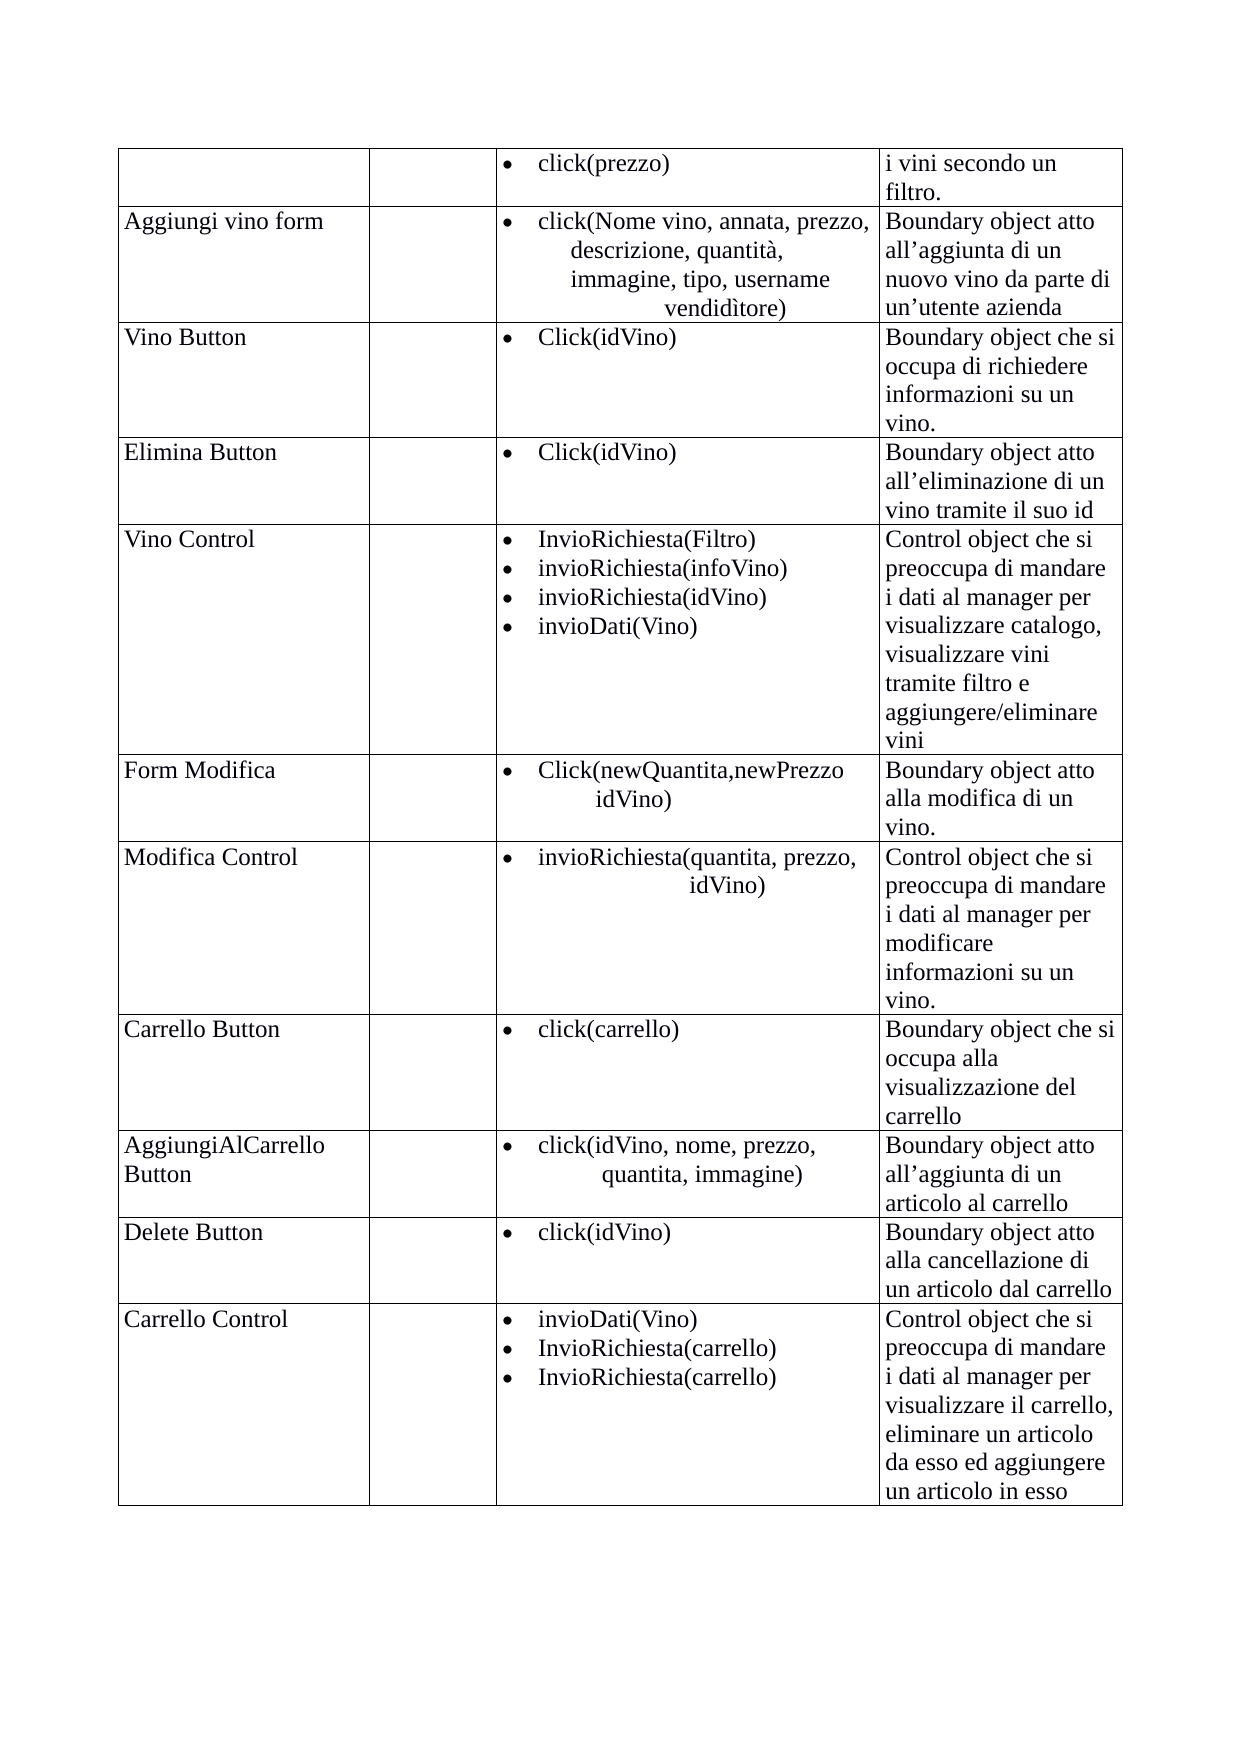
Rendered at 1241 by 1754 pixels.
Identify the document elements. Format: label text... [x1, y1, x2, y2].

table_cell Modifica Control [119, 842, 369, 1014]
table_cell Click(newQuantita,newPrezzo idVino) [497, 755, 879, 841]
table_cell Boundary object atto alla modifica di un vino. [880, 755, 1122, 841]
table_cell Delete Button [119, 1218, 369, 1303]
table_cell [370, 149, 496, 206]
table_cell i vini secondo un filtro. [880, 149, 1122, 206]
table_cell Carrello Button [119, 1015, 369, 1129]
table_cell Boundary object che si occupa alla visualizzazione del carrello [880, 1015, 1122, 1129]
table_cell click(idVino, nome, prezzo, quantita, immagine) [497, 1131, 879, 1216]
table_cell [370, 1218, 496, 1303]
table_cell Vino Control [119, 525, 369, 754]
table_cell click(carrello) [497, 1015, 879, 1129]
table_cell Boundary object atto all’eliminazione di un vino tramite il suo id [880, 438, 1122, 524]
table_cell Control object che si preoccupa di mandare i dati al manager per visualizzare il carrello, eliminare un articolo da esso ed aggiungere un articolo in esso [880, 1304, 1122, 1505]
table_cell click(rossi) click(bianchi) click(prezzo) [497, 149, 879, 206]
table_cell Boundary object atto all’aggiunta di un nuovo vino da parte di un’utente azienda [880, 207, 1122, 321]
table_cell Boundary object atto all’aggiunta di un articolo al carrello [880, 1131, 1122, 1216]
table_cell [119, 149, 369, 206]
table_cell Boundary object atto alla cancellazione di un articolo dal carrello [880, 1218, 1122, 1303]
table_cell invioRichiesta(quantita, prezzo, idVino) [497, 842, 879, 1014]
table_cell Click(idVino) [497, 323, 879, 437]
table_cell Control object che si preoccupa di mandare i dati al manager per modificare informazioni su un vino. [880, 842, 1122, 1014]
table_cell Elimina Button [119, 438, 369, 524]
table_cell Boundary object che si occupa di richiedere informazioni su un vino. [880, 323, 1122, 437]
table_cell click(idVino) [497, 1218, 879, 1303]
table_cell invioDati(Vino) InvioRichiesta(carrello) InvioRichiesta(carrello) [497, 1304, 879, 1505]
table_cell [370, 755, 496, 841]
table_cell [370, 1304, 496, 1505]
table_cell Form Modifica [119, 755, 369, 841]
table_cell [370, 1131, 496, 1216]
table_cell Vino Button [119, 323, 369, 437]
table_cell click(Nome vino, annata, prezzo, descrizione, quantità, immagine, tipo, username vendidìtore) [497, 207, 879, 321]
table_cell AggiungiAlCarrello Button [119, 1131, 369, 1216]
table_cell [370, 323, 496, 437]
table_cell [370, 207, 496, 321]
table_cell Aggiungi vino form [119, 207, 369, 321]
table_cell [370, 842, 496, 1014]
table_cell Carrello Control [119, 1304, 369, 1505]
table_cell [370, 1015, 496, 1129]
table_cell Click(idVino) [497, 438, 879, 524]
table_cell Control object che si preoccupa di mandare i dati al manager per visualizzare catalogo, visualizzare vini tramite filtro e aggiungere/eliminare vini [880, 525, 1122, 754]
table_cell InvioRichiesta(Filtro) invioRichiesta(infoVino) invioRichiesta(idVino) invioDati(Vino) [497, 525, 879, 754]
table_cell [370, 525, 496, 754]
table_cell [370, 438, 496, 524]
